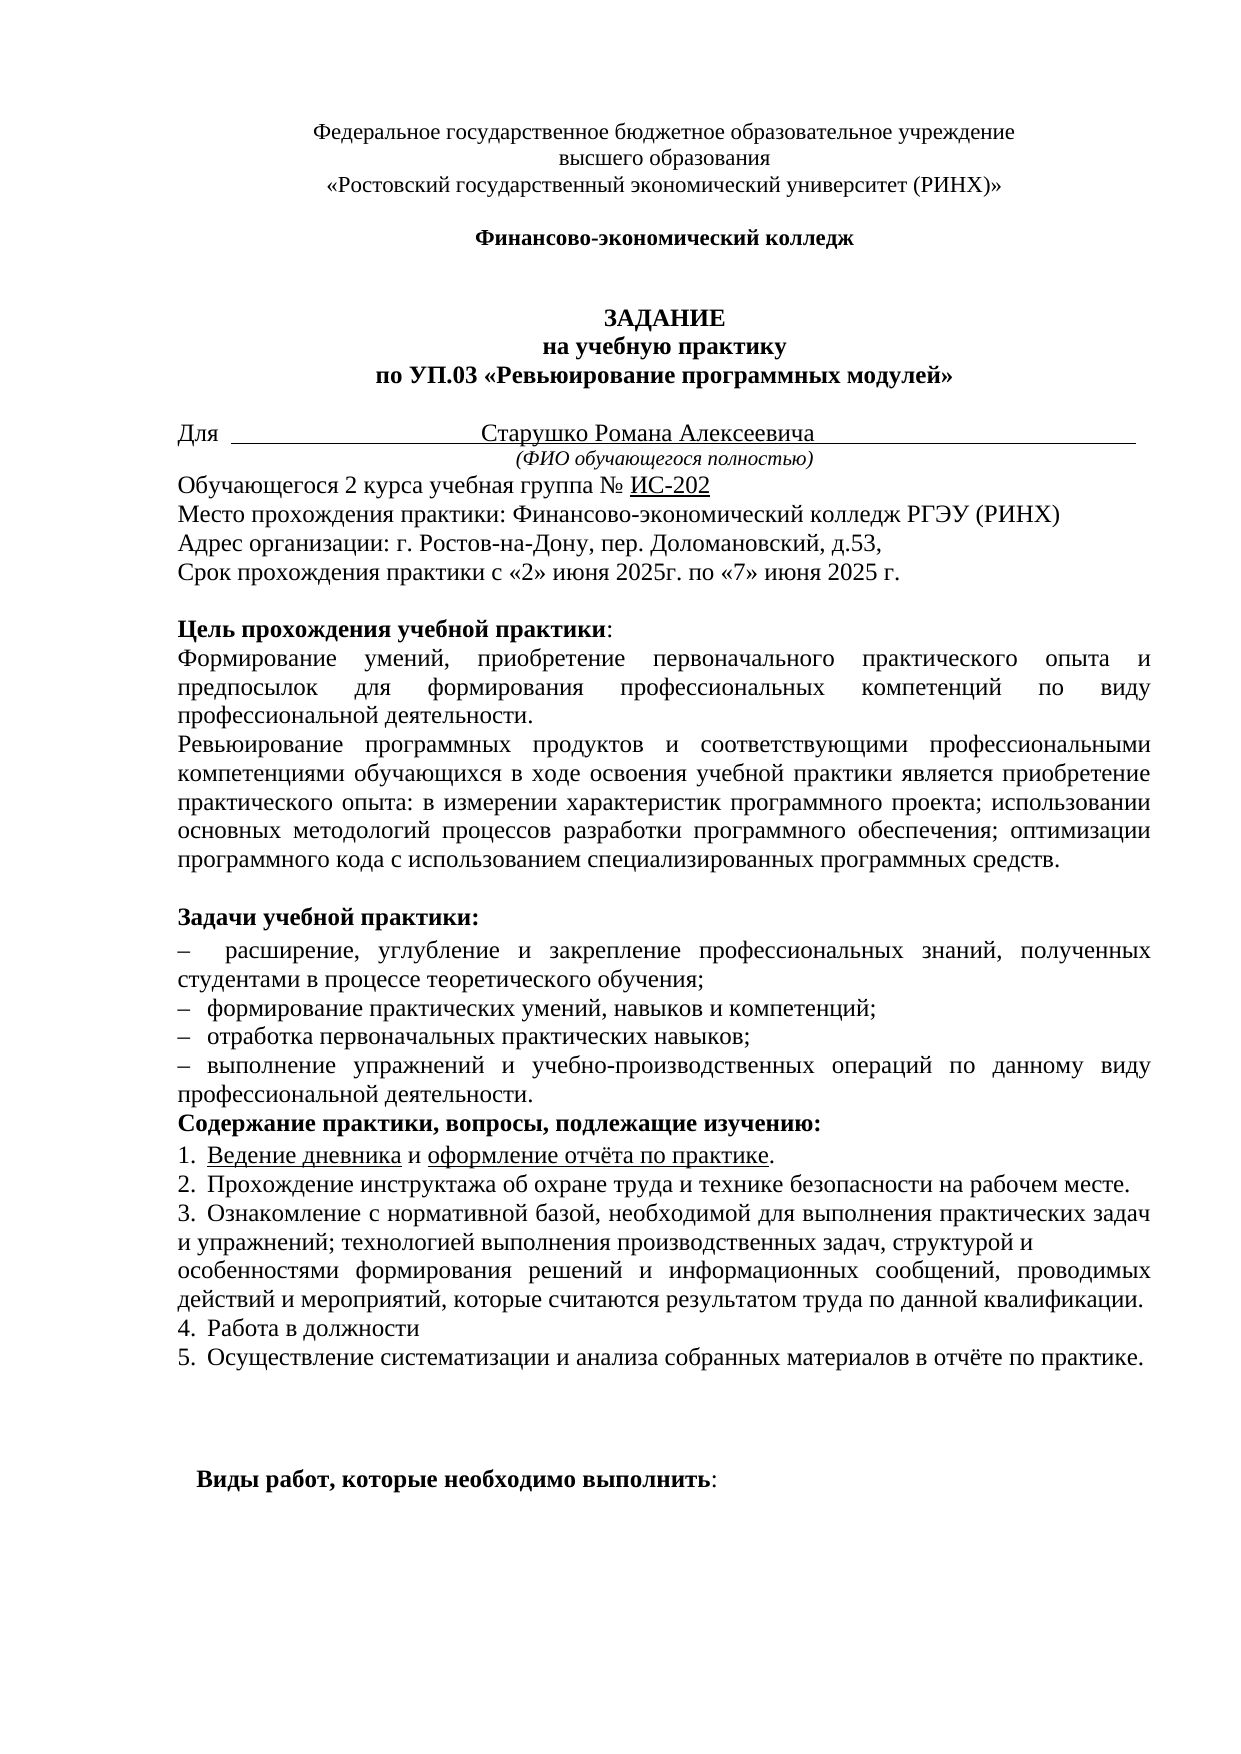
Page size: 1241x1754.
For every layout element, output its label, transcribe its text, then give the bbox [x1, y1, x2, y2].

text особенностями формирования решений и информационных сообщений, проводимых действий и мероприятий, которые считаются результатом труда по данной квалификации. [177, 1256, 1152, 1313]
text Адрес организации: г. Ростов-на-Дону, пер. Доломановский, д.53, Срок прохождения практики с «2» июня 2025г. по «7» июня 2025 г. [177, 528, 1152, 585]
text (ФИО обучающегося полностью) [177, 446, 1152, 470]
list формирование практических умений, навыков и компетенций; [177, 993, 1152, 1021]
text Федеральное государственное бюджетное образовательное учреждение [177, 118, 1152, 144]
text Обучающегося 2 курса учебная группа № ИС-202 [177, 470, 1152, 499]
list Ведение дневника и оформление отчёта по практике. [177, 1141, 1152, 1169]
text Содержание практики, вопросы, подлежащие изучению: [177, 1108, 1152, 1136]
list Прохождение инструктажа об охране труда и технике безопасности на рабочем месте. [177, 1169, 1152, 1198]
list Ознакомление с нормативной базой, необходимой для выполнения практических задач и упражнений; технологией выполнения производственных задач, структурой и [177, 1198, 1152, 1256]
text Задачи учебной практики: [177, 902, 1152, 931]
text «Ростовский государственный экономический университет (РИНХ)» [177, 171, 1152, 197]
text высшего образования [177, 144, 1152, 171]
text Для Старушко Романа Алексеевича [177, 418, 1152, 446]
subtitle Цель прохождения учебной практики: [177, 614, 1152, 643]
list расширение, углубление и закрепление профессиональных знаний, полученных студентами в процессе теоретического обучения; [177, 935, 1152, 993]
text Формирование умений, приобретение первоначального практического опыта и предпосылок для формирования профессиональных компетенций по виду профессиональной деятельности. [177, 643, 1152, 729]
list Работа в должности [177, 1313, 1152, 1342]
text Место прохождения практики: Финансово-экономический колледж РГЭУ (РИНХ) [177, 499, 1152, 528]
text Ревьюирование программных продуктов и соответствующими профессиональными компетенциями обучающихся в ходе освоения учебной практики является приобретение практического опыта: в измерении характеристик программного проекта; использовании основных методологий процессов разработки программного обеспечения; оптимизации программного кода с использованием специализированных программных средств. [177, 729, 1152, 873]
text Виды работ, которые необходимо выполнить: [38, 1464, 1216, 1557]
text по УП.03 «Ревьюирование программных модулей» [177, 360, 1152, 389]
text на учебную практику [177, 331, 1152, 360]
text Финансово-экономический колледж [177, 223, 1152, 250]
list отработка первоначальных практических навыков; [177, 1021, 1152, 1050]
list выполнение упражнений и учебно-производственных операций по данному виду профессиональной деятельности. [177, 1050, 1152, 1108]
text ЗАДАНИЕ [177, 303, 1152, 331]
list Осуществление систематизации и анализа собранных материалов в отчёте по практике. [177, 1342, 1152, 1371]
